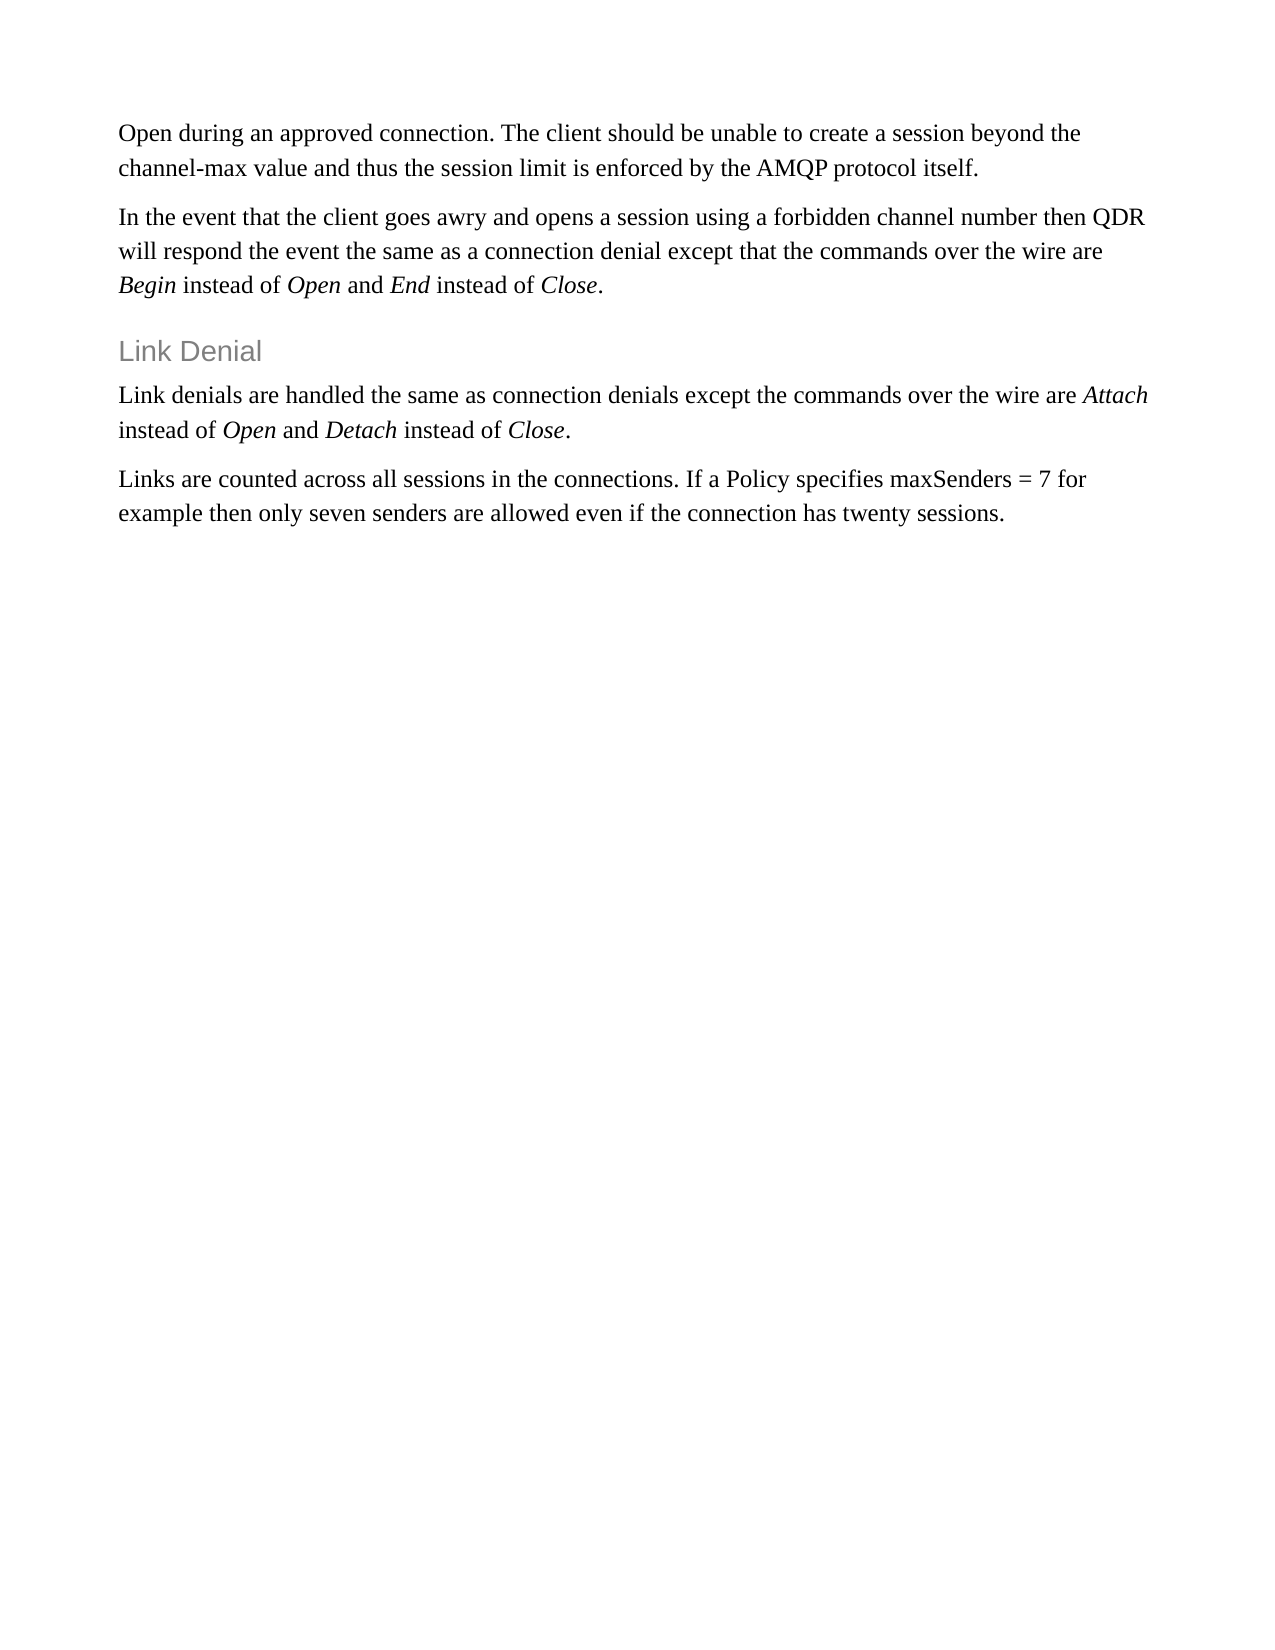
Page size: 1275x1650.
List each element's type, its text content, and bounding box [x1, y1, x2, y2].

text Open during an approved connection. The client should be unable to create a session beyond the channel-max value and thus the session limit is enforced by the AMQP protocol itself. [118, 118, 1157, 181]
subtitle Link Denial [118, 334, 1157, 368]
text In the event that the client goes awry and opens a session using a forbidden channel number then QDR will respond the event the same as a connection denial except that the commands over the wire are Begin instead of Open and End instead of Close. [118, 202, 1157, 299]
text Link denials are handled the same as connection denials except the commands over the wire are Attach instead of Open and Detach instead of Close. [118, 380, 1157, 443]
text Links are counted across all sessions in the connections. If a Policy specifies maxSenders = 7 for example then only seven senders are allowed even if the connection has twenty sessions. [118, 464, 1157, 527]
